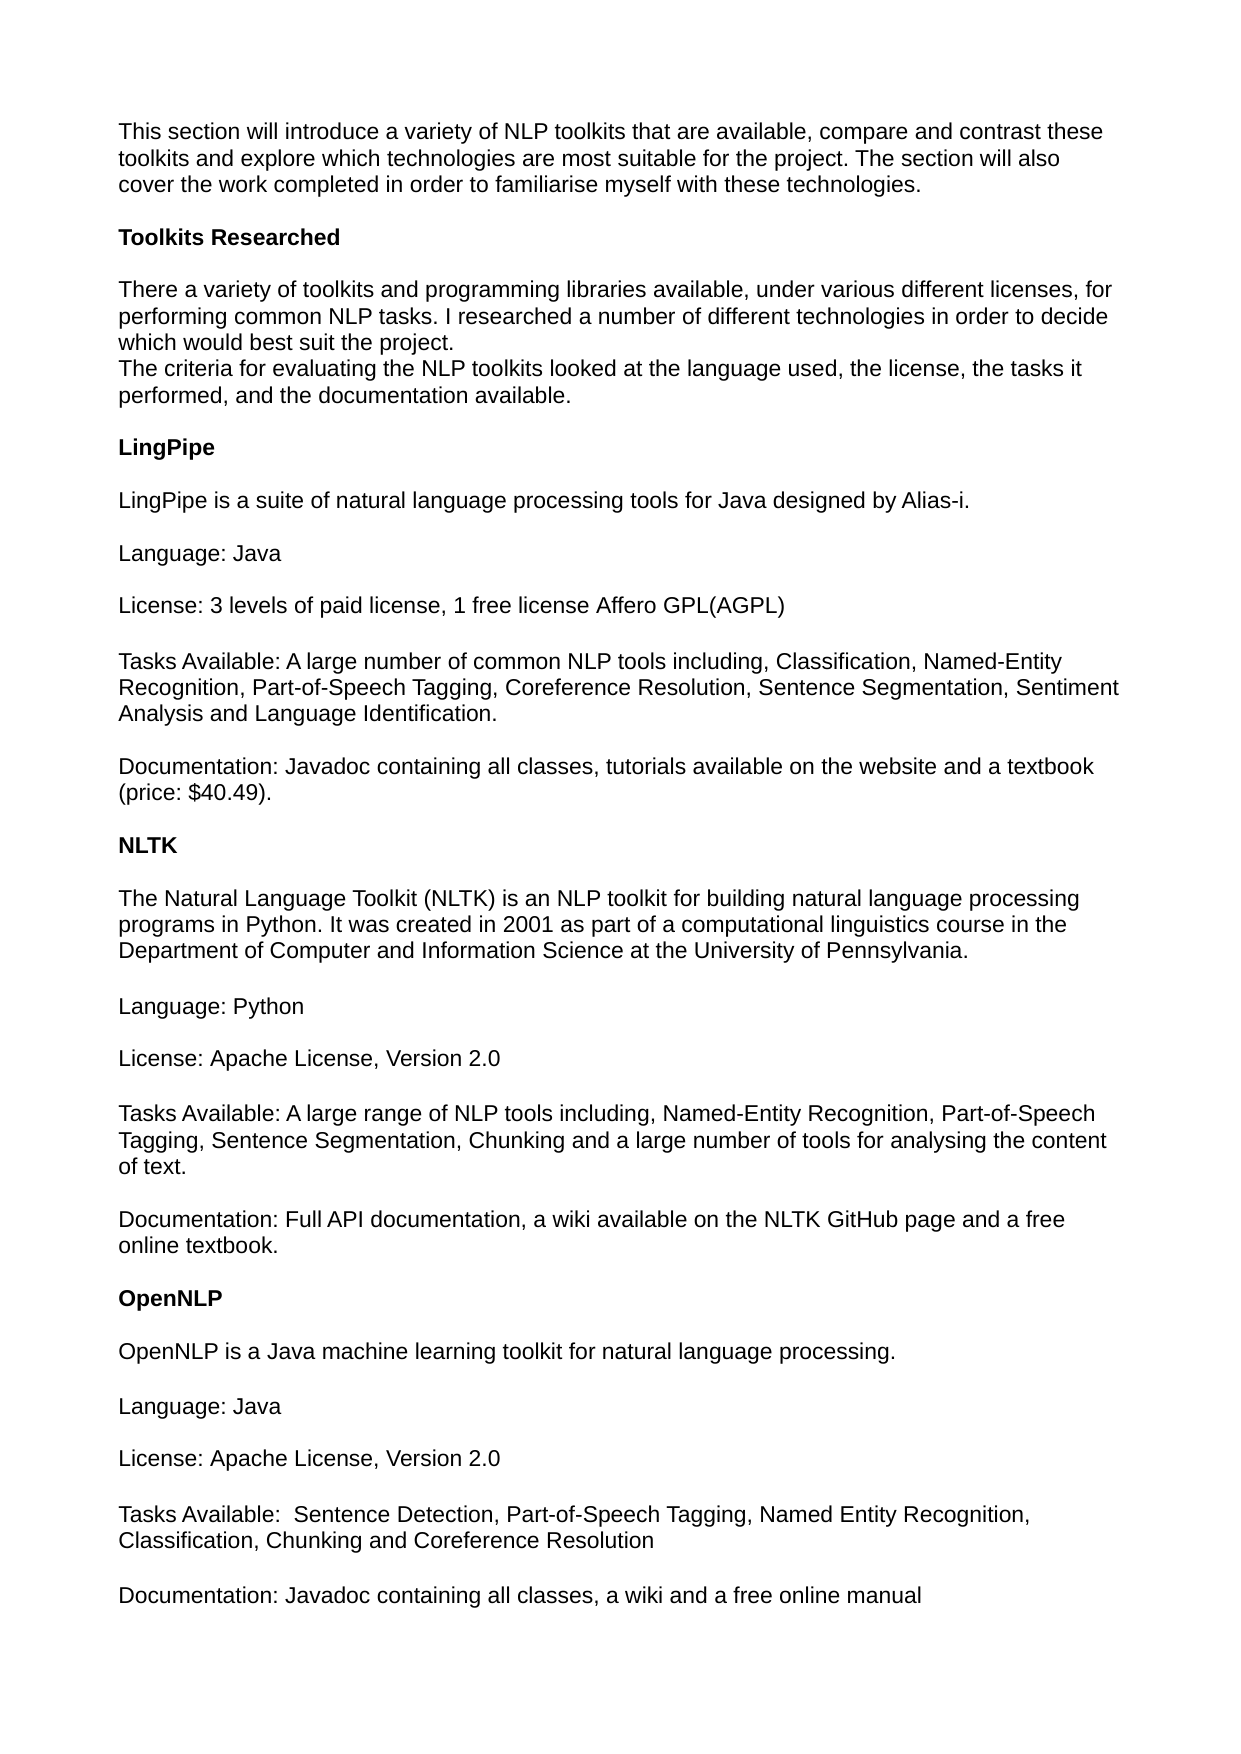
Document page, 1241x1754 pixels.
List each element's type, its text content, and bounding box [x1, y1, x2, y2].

text Documentation: Javadoc containing all classes, tutorials available on the website and a textbook (price: $40.49). [118, 753, 1122, 806]
text License: Apache License, Version 2.0 [118, 1045, 1122, 1072]
text OpenNLP [118, 1285, 1122, 1311]
text The Natural Language Toolkit (NLTK) is an NLP toolkit for building natural language processing programs in Python. It was created in 2001 as part of a computational linguistics course in the Department of Computer and Information Science at the University of Pennsylvania. [118, 885, 1122, 964]
text This section will introduce a variety of NLP toolkits that are available, compare and contrast these toolkits and explore which technologies are most suitable for the project. The section will also cover the work completed in order to familiarise myself with these technologies. [118, 118, 1122, 197]
text Toolkits Researched [118, 223, 1122, 250]
text There a variety of toolkits and programming libraries available, under various different licenses, for performing common NLP tasks. I researched a number of different technologies in order to decide which would best suit the project. [118, 276, 1122, 355]
text Language: Java [118, 1393, 1122, 1419]
text Tasks Available: A large number of common NLP tools including, Classification, Named-Entity Recognition, Part-of-Speech Tagging, Coreference Resolution, Sentence Segmentation, Sentiment Analysis and Language Identification. [118, 648, 1122, 727]
text The criteria for evaluating the NLP toolkits looked at the language used, the license, the tasks it performed, and the documentation available. [118, 355, 1122, 408]
text LingPipe [118, 434, 1122, 461]
text LingPipe is a suite of natural language processing tools for Java designed by Alias-i. [118, 487, 1122, 513]
text Documentation: Javadoc containing all classes, a wiki and a free online manual [118, 1582, 1122, 1608]
text Documentation: Full API documentation, a wiki available on the NLTK GitHub page and a free online textbook. [118, 1206, 1122, 1258]
text NLTK [118, 832, 1122, 858]
text OpenNLP is a Java machine learning toolkit for natural language processing. [118, 1338, 1122, 1364]
text Tasks Available: Sentence Detection, Part-of-Speech Tagging, Named Entity Recognition, Classification, Chunking and Coreference Resolution [118, 1501, 1122, 1553]
text Language: Python [118, 993, 1122, 1019]
text Language: Java [118, 540, 1122, 566]
text Tasks Available: A large range of NLP tools including, Named-Entity Recognition, Part-of-Speech Tagging, Sentence Segmentation, Chunking and a large number of tools for analysing the content of text. [118, 1100, 1122, 1179]
text License: Apache License, Version 2.0 [118, 1445, 1122, 1472]
text License: 3 levels of paid license, 1 free license Affero GPL(AGPL) [118, 592, 1122, 619]
